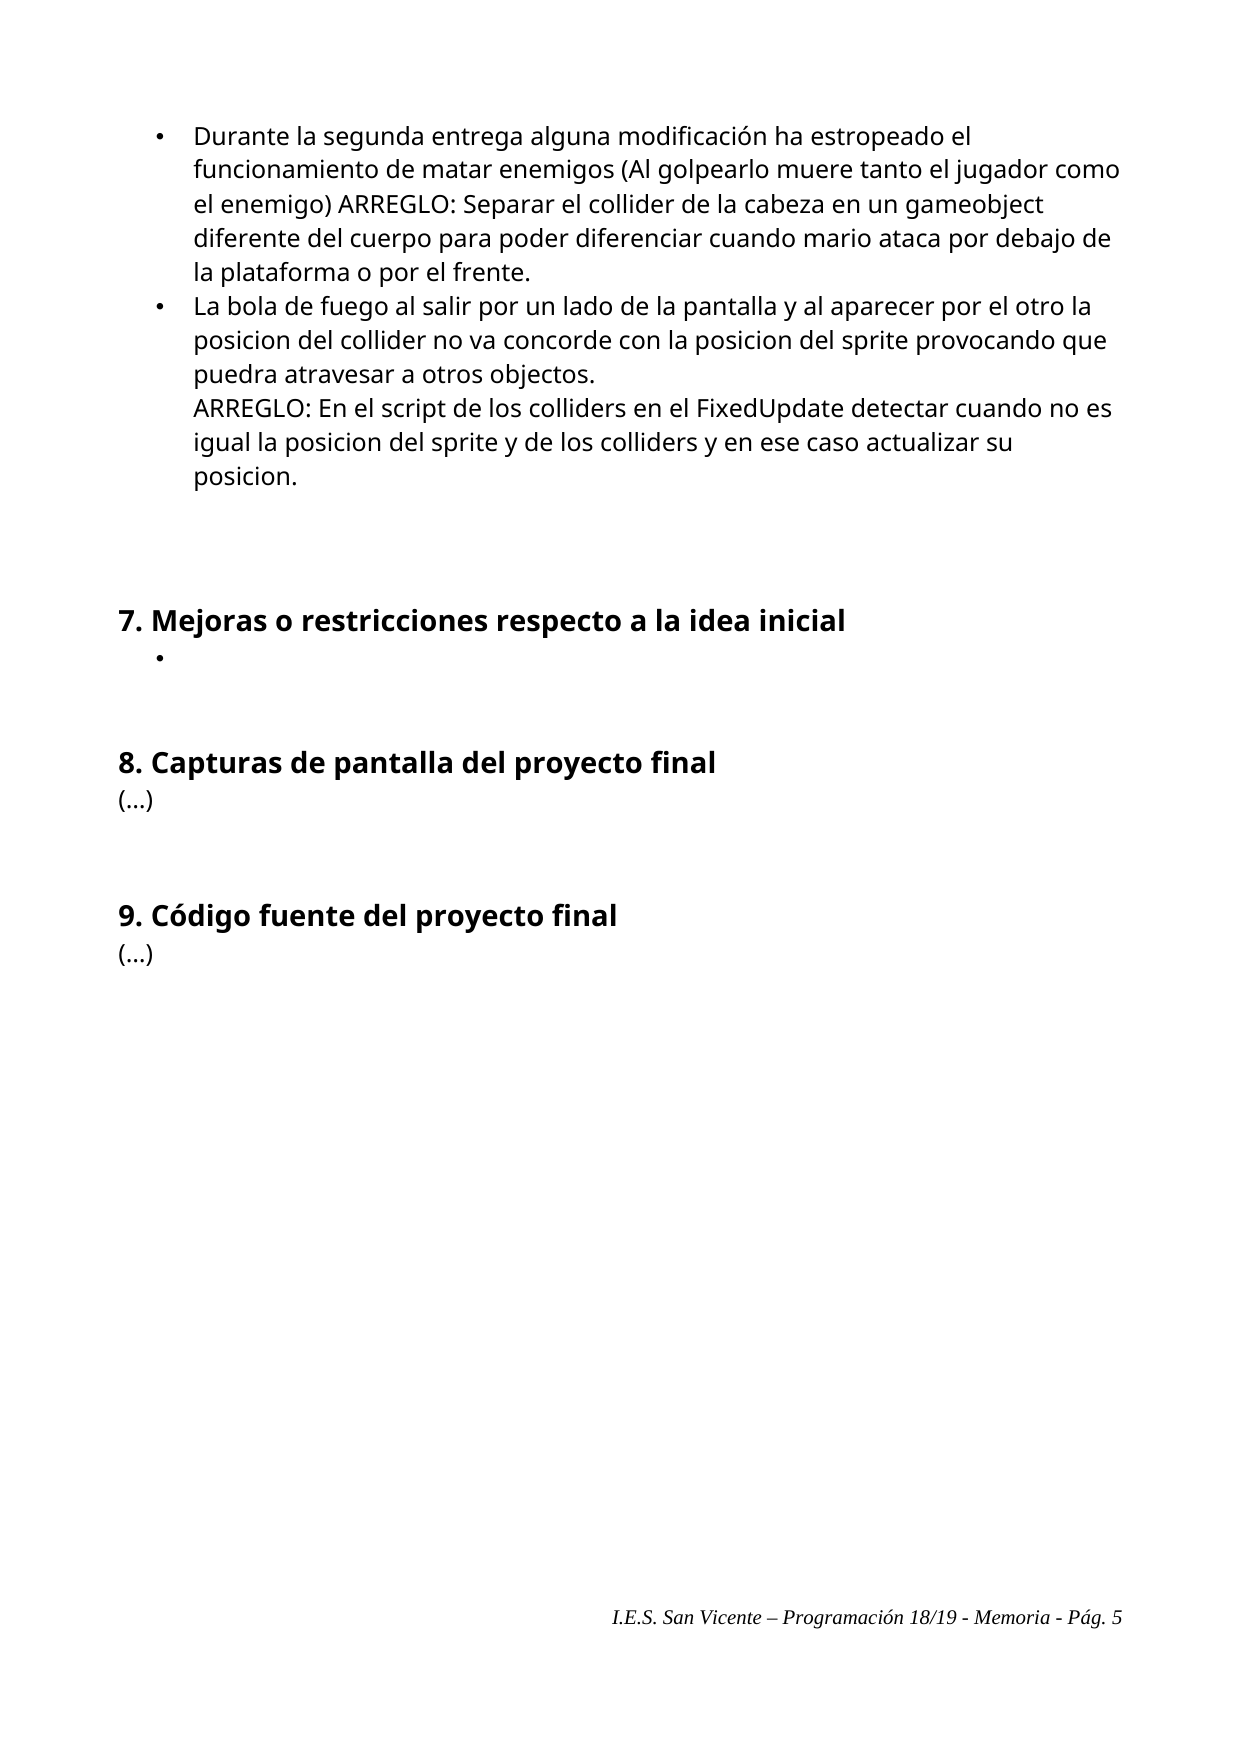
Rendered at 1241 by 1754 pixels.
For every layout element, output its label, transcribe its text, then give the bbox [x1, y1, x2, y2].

list Durante la segunda entrega alguna modificación ha estropeado el funcionamiento de matar enemigos (Al golpearlo muere tanto el jugador como el enemigo) ARREGLO: Separar el collider de la cabeza en un gameobject diferente del cuerpo para poder diferenciar cuando mario ataca por debajo de la plataforma o por el frente. [156, 118, 1122, 288]
subtitle 9. Código fuente del proyecto final [118, 896, 1122, 935]
text (…) [118, 935, 1122, 969]
list ARREGLO: En el script de los colliders en el FixedUpdate detectar cuando no es igual la posicion del sprite y de los colliders y en ese caso actualizar su posicion. [156, 391, 1122, 493]
subtitle 7. Mejoras o restricciones respecto a la idea inicial [118, 601, 1122, 640]
list La bola de fuego al salir por un lado de la pantalla y al aparecer por el otro la posicion del collider no va concorde con la posicion del sprite provocando que puedra atravesar a otros objectos. [156, 288, 1122, 391]
subtitle 8. Capturas de pantalla del proyecto final [118, 742, 1122, 782]
text (…) [118, 782, 1122, 816]
